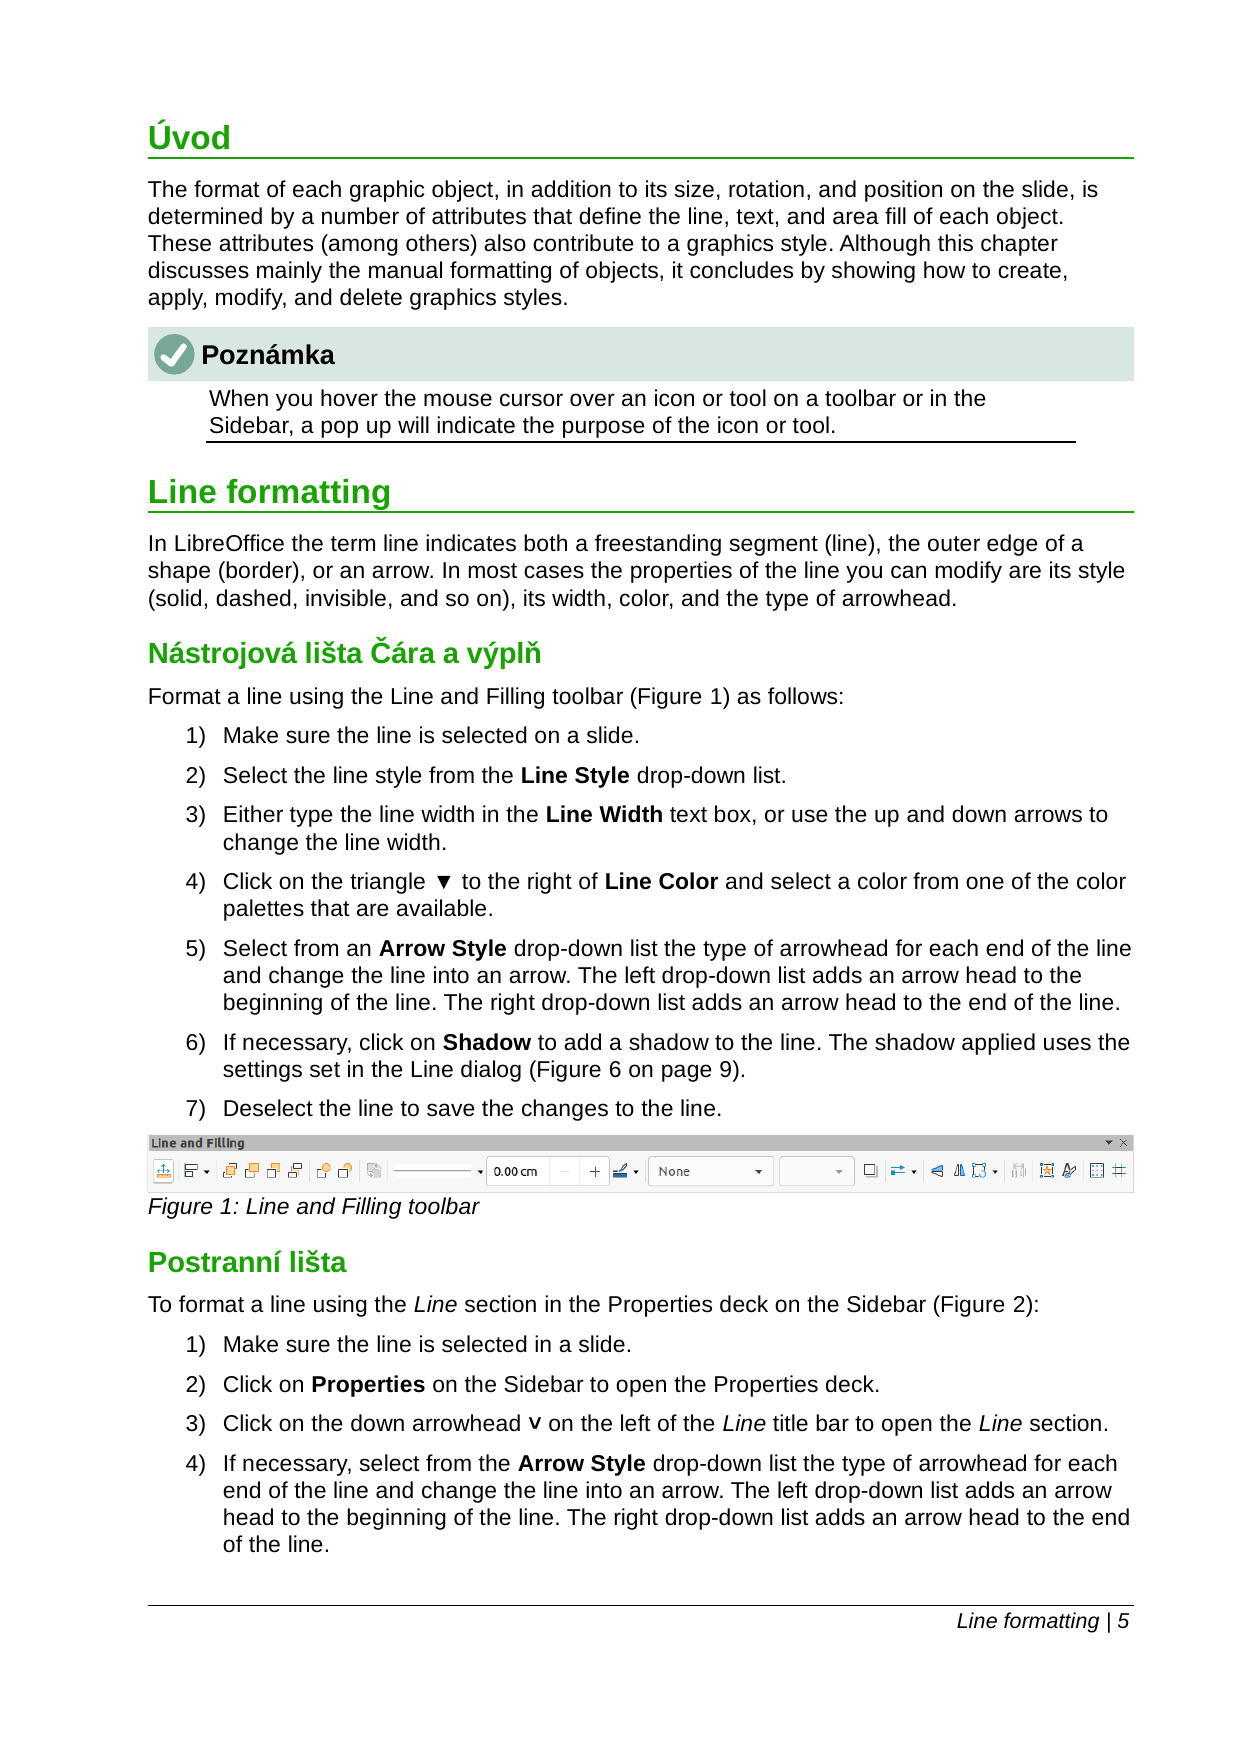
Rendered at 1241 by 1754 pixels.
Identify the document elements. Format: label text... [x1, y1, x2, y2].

list If necessary, select from the Arrow Style drop-down list the type of arrowhead for each end of the line and change the line into an arrow. The left drop-down list adds an arrow head to the beginning of the line. The right drop-down list adds an arrow head to the end of the line. [206, 1449, 1134, 1557]
list Click on the down arrowhead ˅ on the left of the Line title bar to open the Line section. [206, 1409, 1134, 1437]
subtitle Nástrojová lišta Čára a výplň [148, 636, 1134, 669]
subtitle Poznámka [148, 327, 1134, 381]
list Make sure the line is selected on a slide. [206, 722, 1134, 749]
text When you hover the mouse cursor over an icon or tool on a toolbar or in the Sidebar, a pop up will indicate the purpose of the icon or tool. [206, 381, 1076, 441]
text To format a line using the Line section in the Properties deck on the Sidebar (Figure 2): [148, 1291, 1134, 1318]
text The format of each graphic object, in addition to its size, rotation, and position on the slide, is determined by a number of attributes that define the line, text, and area fill of each object. These attributes (among others) also contribute to a graphics style. Although this chapter discusses mainly the manual formatting of objects, it concludes by showing how to create, apply, modify, and delete graphics styles. [148, 175, 1134, 311]
list Make sure the line is selected in a slide. [206, 1330, 1134, 1357]
list Deselect the line to save the changes to the line. [206, 1094, 1134, 1122]
list Click on Properties on the Sidebar to open the Properties deck. [206, 1370, 1134, 1397]
subtitle Line formatting [148, 472, 1134, 511]
text Figure 1: Line and Filling toolbar [148, 1193, 1134, 1220]
list Format a line using the Line and Filling toolbar (Figure 1) as follows: [148, 682, 1134, 709]
list Select the line style from the Line Style drop-down list. [206, 761, 1134, 788]
list Click on the triangle ▼ to the right of Line Color and select a color from one of the color palettes that are available. [206, 867, 1134, 922]
subtitle Úvod [148, 118, 1134, 157]
subtitle Postranní lišta [148, 1245, 1134, 1278]
picture [147, 1134, 1134, 1193]
list Either type the line width in the Line Width text box, or use the up and down arrows to change the line width. [206, 801, 1134, 855]
text In LibreOffice the term line indicates both a freestanding segment (line), the outer edge of a shape (border), or an arrow. In most cases the properties of the line you can modify are its style (solid, dashed, invisible, and so on), its width, color, and the type of arrowhead. [148, 530, 1134, 611]
list If necessary, click on Shadow to add a shadow to the line. The shadow applied uses the settings set in the Line dialog (Figure 6 on page 9). [206, 1028, 1134, 1082]
list Select from an Arrow Style drop-down list the type of arrowhead for each end of the line and change the line into an arrow. The left drop-down list adds an arrow head to the beginning of the line. The right drop-down list adds an arrow head to the end of the line. [206, 934, 1134, 1015]
